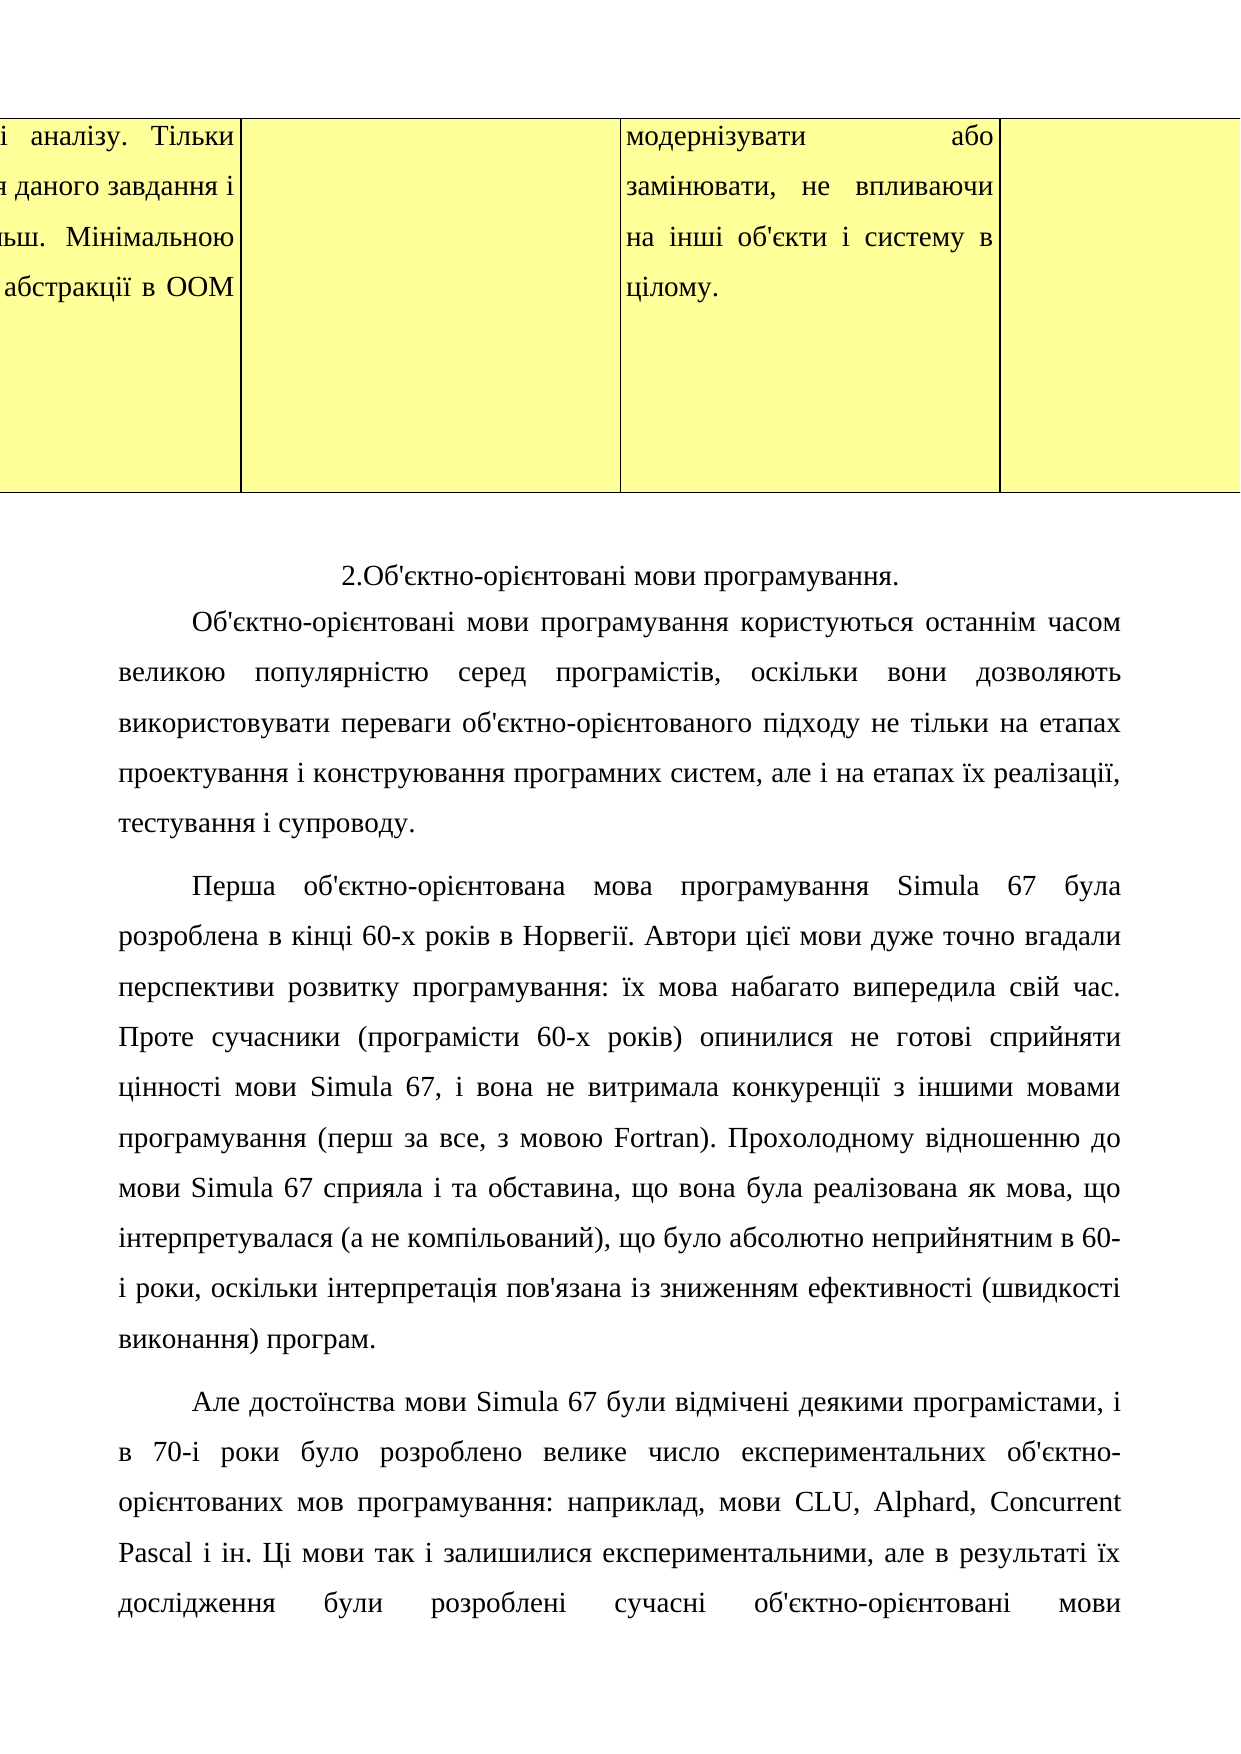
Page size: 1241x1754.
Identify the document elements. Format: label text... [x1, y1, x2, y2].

table_cell [242, 119, 620, 492]
text Перша об'єктно-орієнтована мова програмування Simula 67 була розроблена в кінці 60-х років в Норвегії. Автори цієї мови дуже точно вгадали перспективи розвитку програмування: їх мова набагато випередила свій час. Проте сучасники (програмісти 60-х років) опинилися не готові сприйняти цінності мови Simula 67, і вона не витримала конкуренції з іншими мовами програмування (перш за все, з мовою Fortran). Прохолодному відношенню до мови Simula 67 сприяла і та обставина, що вона була реалізована як мова, що інтерпретувалася (а не компільований), що було абсолютно неприйнятним в 60-і роки, оскільки інтерпретація пов'язана із зниженням ефективності (швидкості виконання) програм. [118, 868, 1122, 1354]
table_cell Виділення таких істотних характеристик об'єктів, які відрізняють його від всіх інших об'єктів і які чітко визначають особливості даного об'єкту з погляду подальшого розгляду і аналізу. Тільки істотне для даного завдання і нічого більш. Мінімальною одиницею абстракції в ООМ є клас. [0, 119, 240, 492]
table_cell Ранжирування, впорядковування за деякими правилах об'єктів системи. [1001, 119, 1240, 492]
text Але достоїнства мови Simula 67 були відмічені деякими програмістами, і в 70-і роки було розроблено велике число експериментальних об'єктно-орієнтованих мов програмування: наприклад, мови CLU, Alphard, Concurrent Pascal і ін. Ці мови так і залишилися експериментальними, але в результаті їх дослідження були розроблені сучасні об'єктно-орієнтовані мови [118, 1384, 1122, 1618]
text 2.Об'єктно-орієнтовані мови програмування. [118, 558, 1122, 592]
text Об'єктно-орієнтовані мови програмування користуються останнім часом великою популярністю серед програмістів, оскільки вони дозволяють використовувати переваги об'єктно-орієнтованого підходу не тільки на етапах проектування і конструювання програмних систем, але і на етапах їх реалізації, тестування і супроводу. [118, 604, 1122, 839]
table_cell модернізувати або замінювати, не впливаючи на інші об'єкти і систему в цілому. [621, 119, 999, 492]
